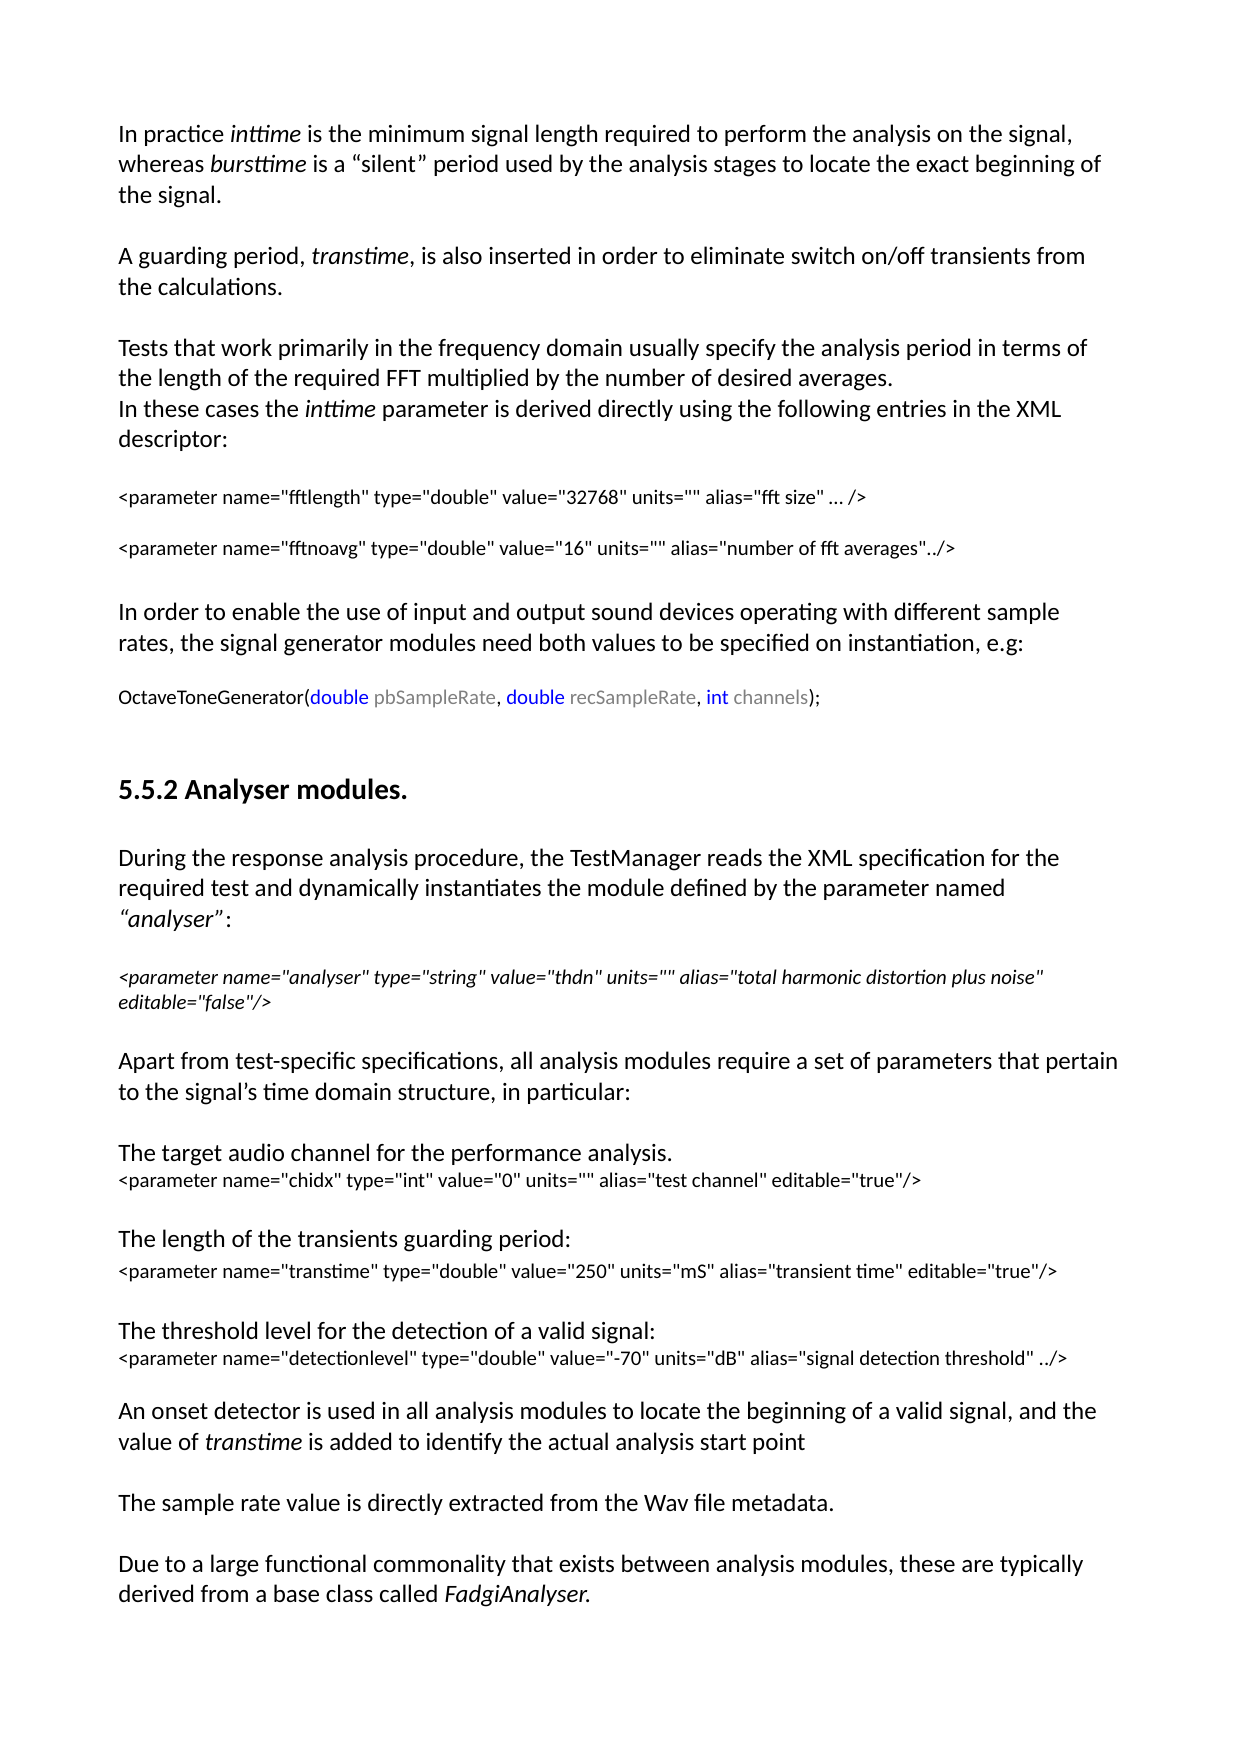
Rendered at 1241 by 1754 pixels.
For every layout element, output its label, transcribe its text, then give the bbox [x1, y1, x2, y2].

text An onset detector is used in all analysis modules to locate the beginning of a valid signal, and the value of transtime is added to identify the actual analysis start point [118, 1395, 1122, 1456]
text During the response analysis procedure, the TestManager reads the XML specification for the required test and dynamically instantiates the module defined by the parameter named “analyser”: [118, 842, 1122, 933]
text The length of the transients guarding period: [118, 1223, 1122, 1254]
text Tests that work primarily in the frequency domain usually specify the analysis period in terms of the length of the required FFT multiplied by the number of desired averages. [118, 332, 1122, 393]
text <parameter name="chidx" type="int" value="0" units="" alias="test channel" editable="true"/> [118, 1167, 1122, 1193]
text <parameter name="detectionlevel" type="double" value="-70" units="dB" alias="signal detection threshold" ../> [118, 1346, 1122, 1371]
text A guarding period, transtime, is also inserted in order to eliminate switch on/off transients from the calculations. [118, 240, 1122, 301]
text <parameter name="fftnoavg" type="double" value="16" units="" alias="number of fft averages"../> [118, 535, 1122, 561]
text <parameter name="analyser" type="string" value="thdn" units="" alias="total harmonic distortion plus noise" editable="false"/> [118, 964, 1122, 1015]
text In order to enable the use of input and output sound devices operating with different sample rates, the signal generator modules need both values to be specified on instantiation, e.g: [118, 596, 1122, 657]
text In these cases the inttime parameter is derived directly using the following entries in the XML descriptor: [118, 393, 1122, 454]
text OctaveToneGenerator(double pbSampleRate, double recSampleRate, int channels); [118, 684, 1122, 710]
text <parameter name="transtime" type="double" value="250" units="mS" alias="transient time" editable="true"/> [118, 1254, 1122, 1284]
text <parameter name="fftlength" type="double" value="32768" units="" alias="fft size" … /> [118, 484, 1122, 510]
text The target audio channel for the performance analysis. [118, 1137, 1122, 1167]
text 5.5.2 Analyser modules. [118, 771, 1122, 806]
text Apart from test-specific specifications, all analysis modules require a set of parameters that pertain to the signal’s time domain structure, in particular: [118, 1045, 1122, 1106]
text The threshold level for the detection of a valid signal: [118, 1315, 1122, 1346]
text The sample rate value is directly extracted from the Wav file metadata. [118, 1487, 1122, 1517]
text In practice inttime is the minimum signal length required to perform the analysis on the signal, whereas bursttime is a “silent” period used by the analysis stages to locate the exact beginning of the signal. [118, 118, 1122, 210]
text Due to a large functional commonality that exists between analysis modules, these are typically derived from a base class called FadgiAnalyser. [118, 1548, 1122, 1609]
